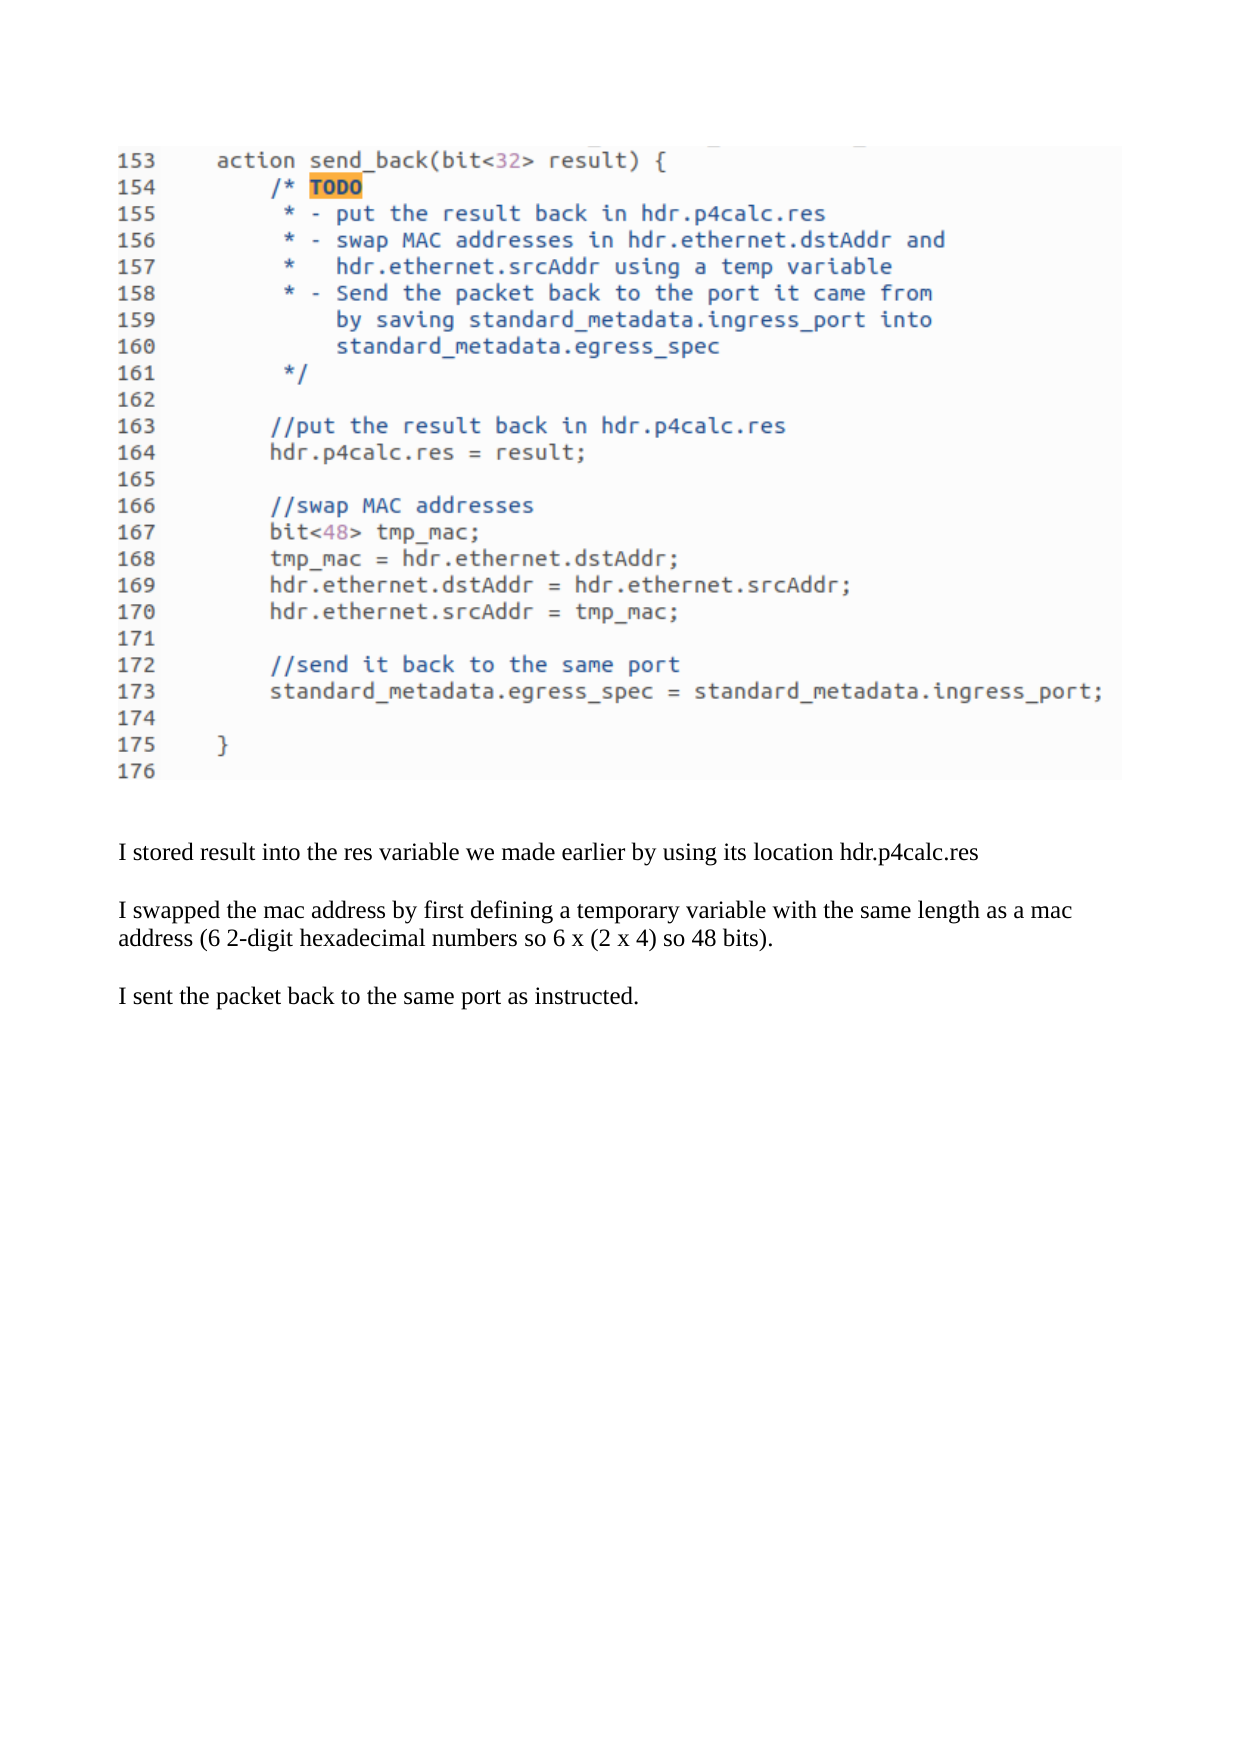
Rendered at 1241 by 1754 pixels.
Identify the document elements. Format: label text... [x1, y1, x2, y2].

text I swapped the mac address by first defining a temporary variable with the same length as a mac address (6 2-digit hexadecimal numbers so 6 x (2 x 4) so 48 bits). [118, 895, 1122, 952]
text I stored result into the res variable we made earlier by using its location hdr.p4calc.res [118, 837, 1122, 866]
picture [118, 146, 1123, 780]
text I sent the packet back to the same port as instructed. [118, 981, 1122, 1010]
